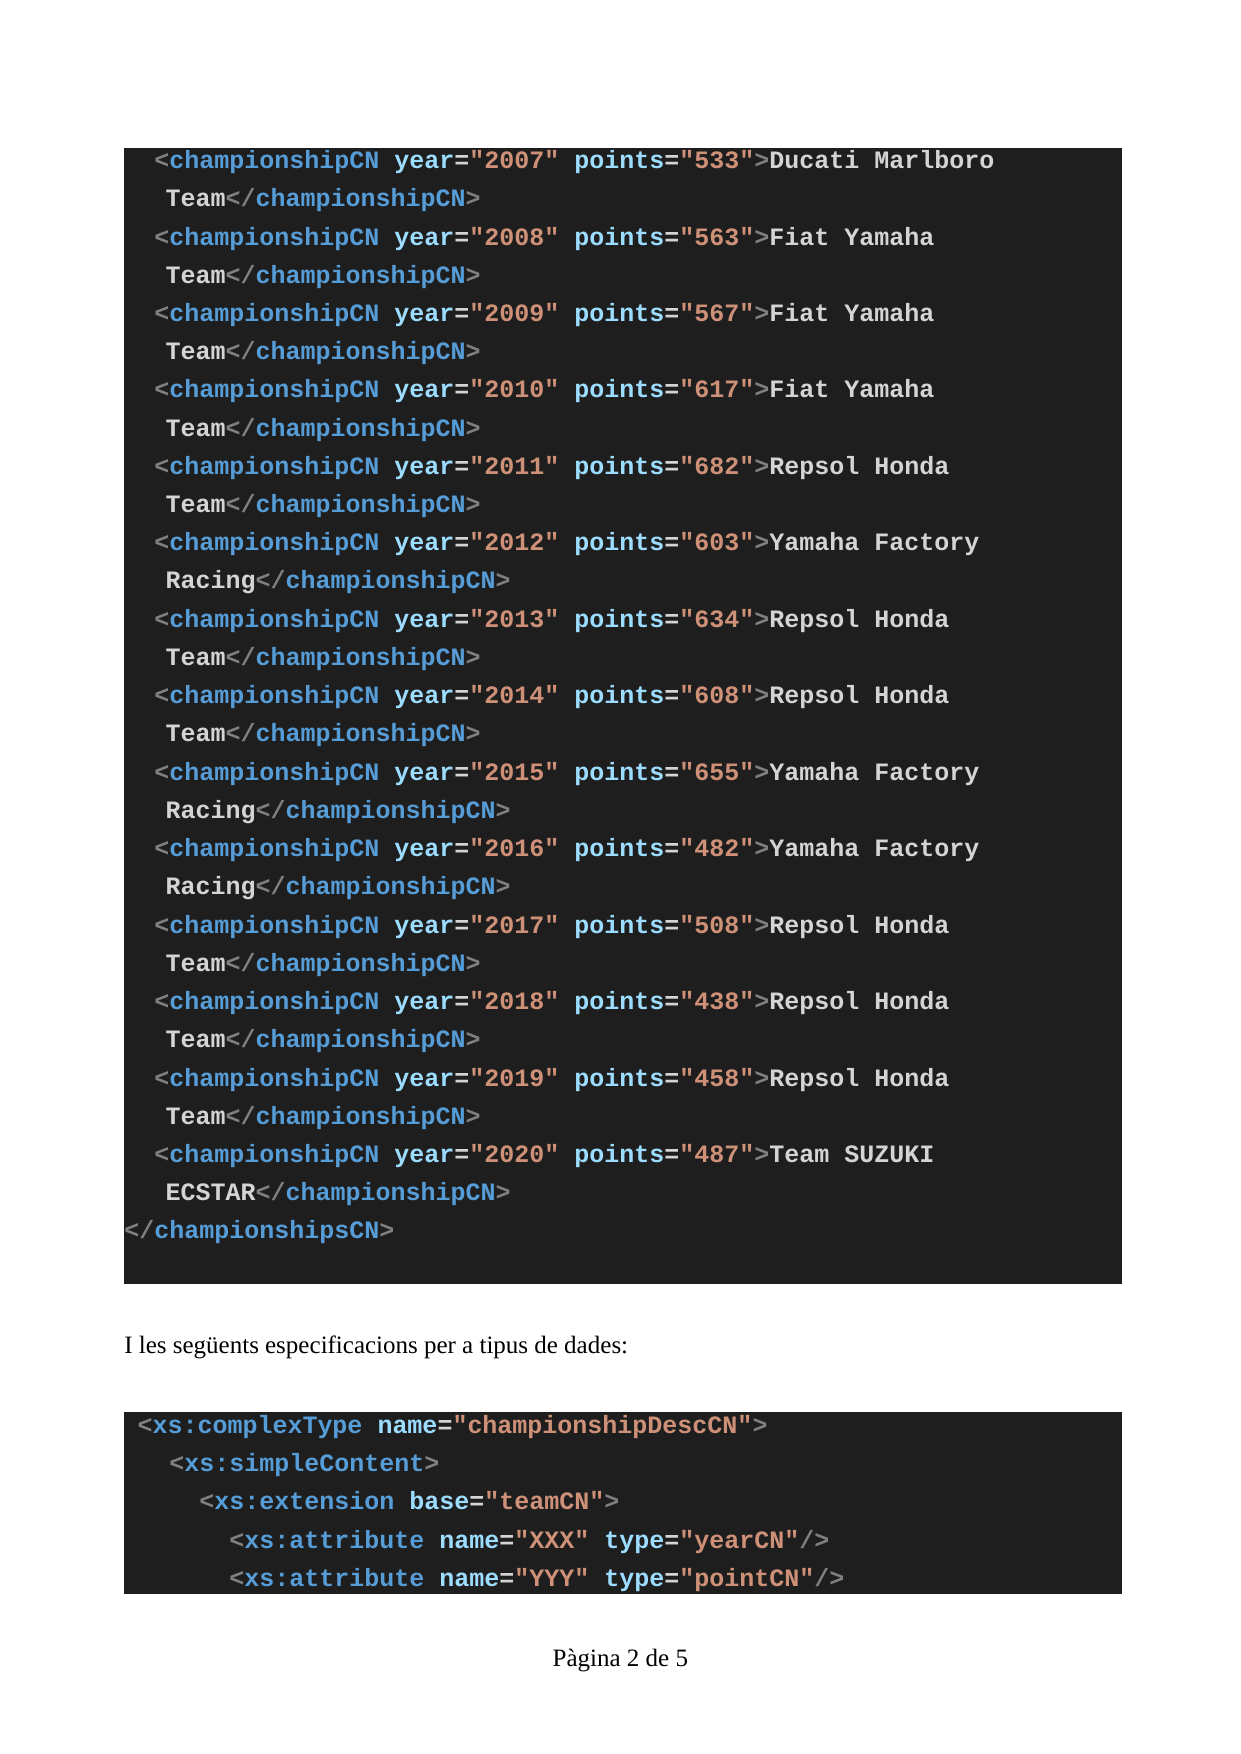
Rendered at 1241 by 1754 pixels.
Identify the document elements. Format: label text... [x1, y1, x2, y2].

text <xs:attribute name="YYY" type="pointCN"/> [124, 1565, 1122, 1594]
text <championshipCN year="2019" points="458">Repsol Honda Team</championshipCN> [124, 1065, 1122, 1132]
text <championshipCN year="2011" points="682">Repsol Honda Team</championshipCN> [124, 453, 1122, 520]
text </championshipsCN> [124, 1218, 1122, 1246]
text <championshipCN year="2015" points="655">Yamaha Factory Racing</championshipCN> [124, 759, 1122, 826]
text <xs:extension base="teamCN"> [124, 1489, 1122, 1517]
text <championshipCN year="2018" points="438">Repsol Honda Team</championshipCN> [124, 989, 1122, 1055]
text <championshipCN year="2017" points="508">Repsol Honda Team</championshipCN> [124, 912, 1122, 979]
text <championshipCN year="2010" points="617">Fiat Yamaha Team</championshipCN> [124, 377, 1122, 443]
text <championshipCN year="2008" points="563">Fiat Yamaha Team</championshipCN> [124, 224, 1122, 291]
text <championshipCN year="2020" points="487">Team SUZUKI ECSTAR</championshipCN> [124, 1142, 1122, 1208]
text <xs:attribute name="XXX" type="yearCN"/> [124, 1527, 1122, 1556]
text <championshipCN year="2007" points="533">Ducati Marlboro Team</championshipCN> [124, 148, 1122, 214]
text <championshipCN year="2012" points="603">Yamaha Factory Racing</championshipCN> [124, 530, 1122, 596]
text <championshipCN year="2009" points="567">Fiat Yamaha Team</championshipCN> [124, 301, 1122, 367]
text <championshipCN year="2013" points="634">Repsol Honda Team</championshipCN> [124, 606, 1122, 673]
text I les següents especificacions per a tipus de dades: [124, 1330, 1122, 1359]
text <championshipCN year="2016" points="482">Yamaha Factory Racing</championshipCN> [124, 836, 1122, 902]
text <xs:complexType name="championshipDescCN"> [124, 1412, 1122, 1441]
text <xs:simpleContent> [124, 1451, 1122, 1479]
text <championshipCN year="2014" points="608">Repsol Honda Team</championshipCN> [124, 683, 1122, 749]
